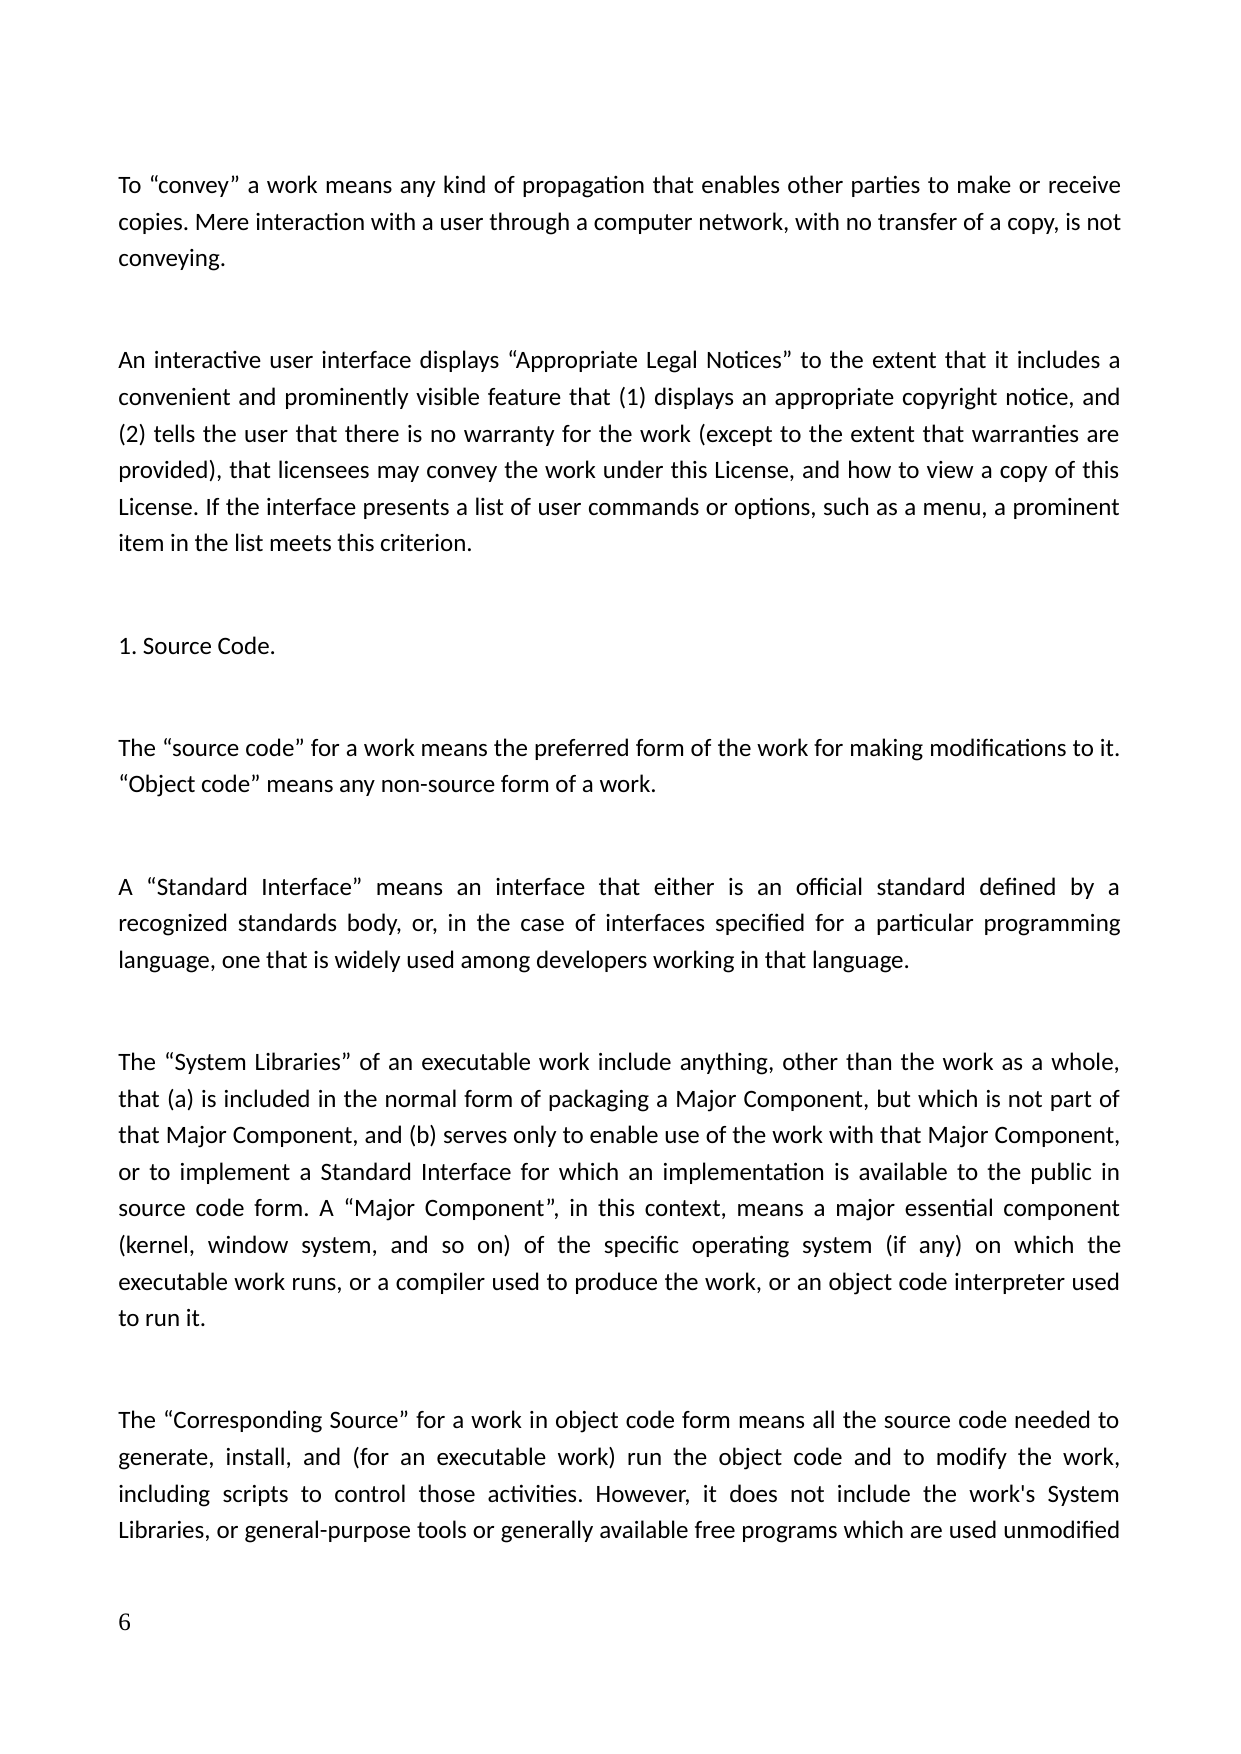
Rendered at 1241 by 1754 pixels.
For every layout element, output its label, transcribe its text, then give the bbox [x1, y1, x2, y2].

text An interactive user interface displays “Appropriate Legal Notices” to the extent that it includes a convenient and prominently visible feature that (1) displays an appropriate copyright notice, and (2) tells the user that there is no warranty for the work (except to the extent that warranties are provided), that licensees may convey the work under this License, and how to view a copy of this License. If the interface presents a list of user commands or options, such as a menu, a prominent item in the list meets this criterion. [118, 345, 1122, 558]
text The “System Libraries” of an executable work include anything, other than the work as a whole, that (a) is included in the normal form of packaging a Major Component, but which is not part of that Major Component, and (b) serves only to enable use of the work with that Major Component, or to implement a Standard Interface for which an implementation is available to the public in source code form. A “Major Component”, in this context, means a major essential component (kernel, window system, and so on) of the specific operating system (if any) on which the executable work runs, or a compiler used to produce the work, or an object code interpreter used to run it. [118, 1046, 1122, 1333]
text The “source code” for a work means the preferred form of the work for making modifications to it. “Object code” means any non-source form of a work. [118, 732, 1122, 799]
text The “Corresponding Source” for a work in object code form means all the source code needed to generate, install, and (for an executable work) run the object code and to modify the work, including scripts to control those activities. However, it does not include the work's System Libraries, or general-purpose tools or generally available free programs which are used unmodified [118, 1404, 1122, 1545]
text A “Standard Interface” means an interface that either is an official standard defined by a recognized standards body, or, in the case of interfaces specified for a particular programming language, one that is widely used among developers working in that language. [118, 871, 1122, 974]
text To “convey” a work means any kind of propagation that enables other parties to make or receive copies. Mere interaction with a user through a computer network, with no transfer of a copy, is not conveying. [118, 169, 1122, 273]
text 1. Source Code. [118, 630, 1122, 660]
